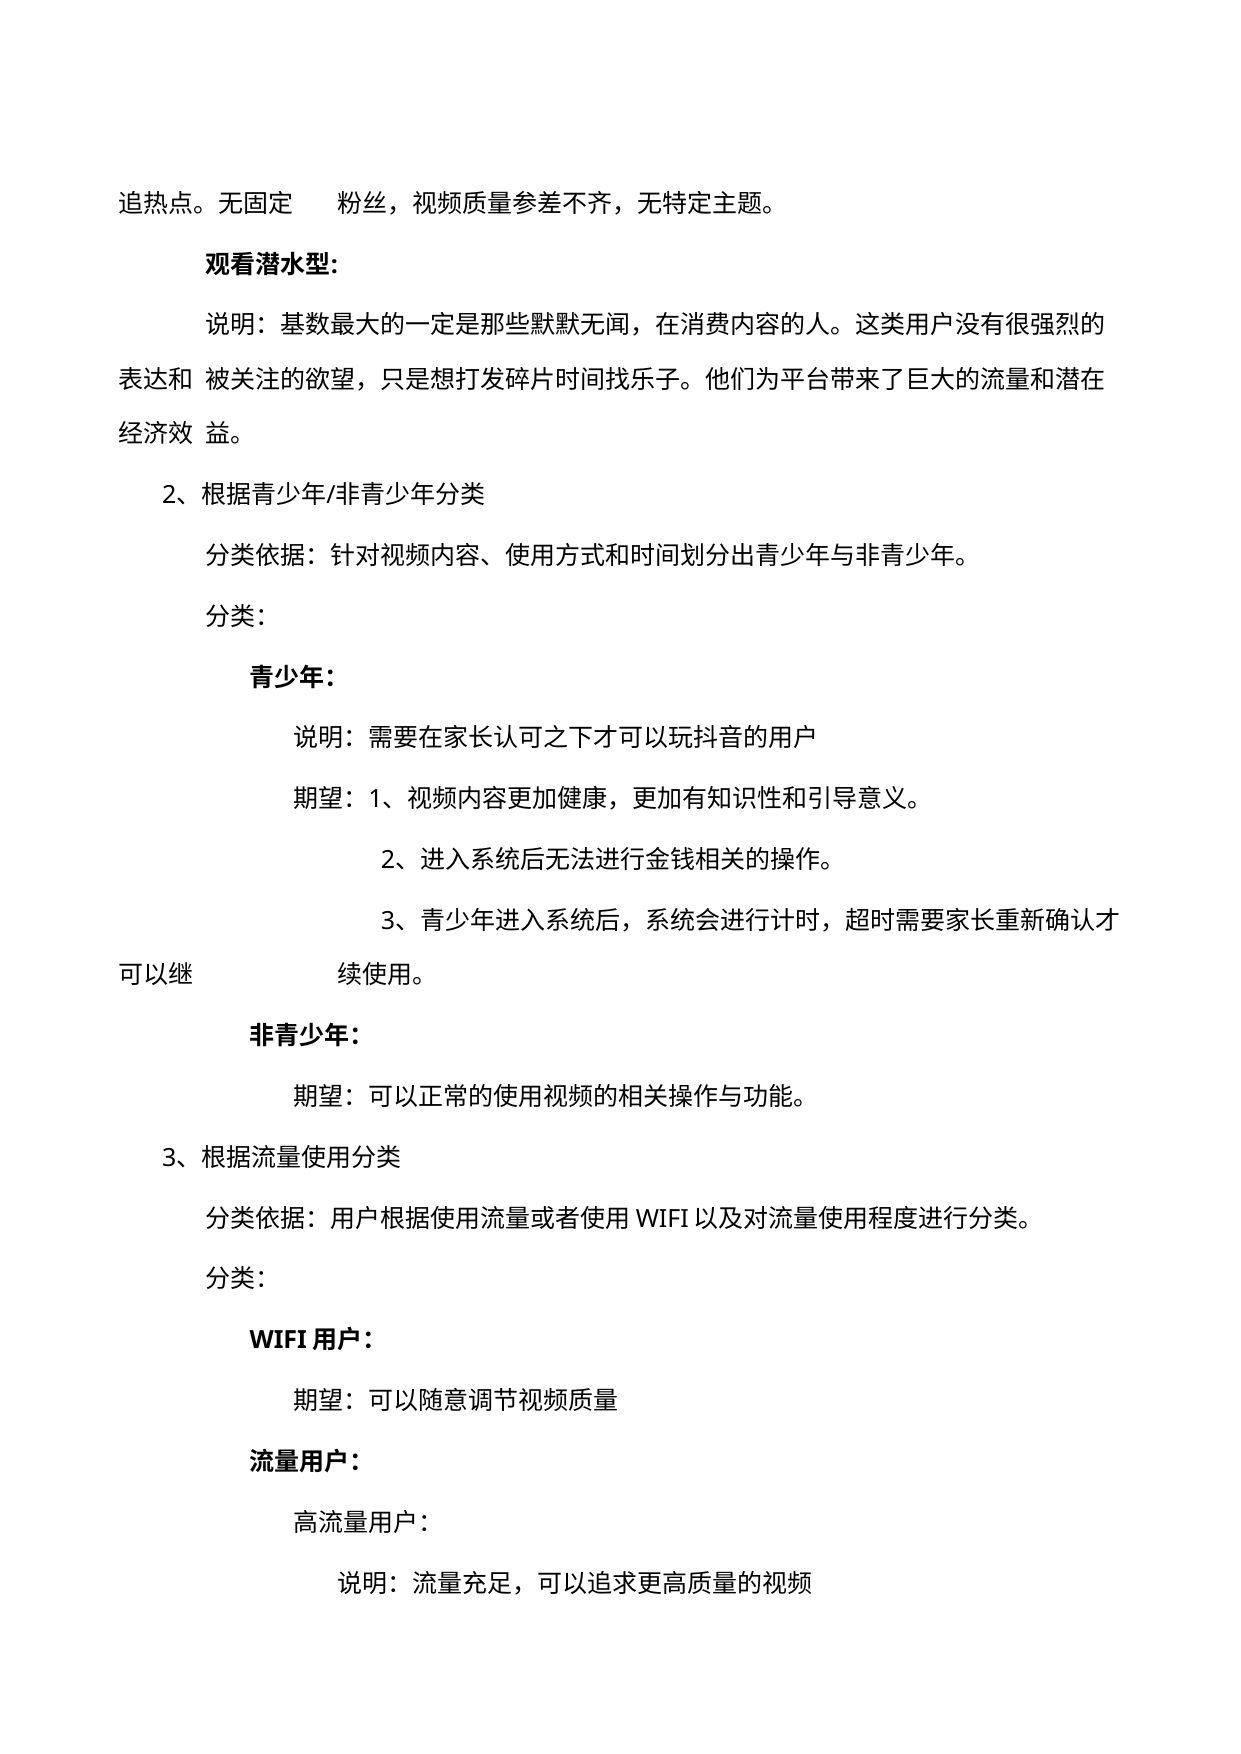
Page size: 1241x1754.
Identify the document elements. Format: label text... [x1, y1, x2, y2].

text 说明：流量充足，可以追求更高质量的视频 [118, 1563, 1122, 1599]
text 说明：需要在家长认可之下才可以玩抖音的用户 [118, 718, 1122, 754]
text 期望：可以正常的使用视频的相关操作与功能。 [118, 1076, 1122, 1113]
text 2、根据青少年/非青少年分类 [118, 474, 1122, 511]
text 3、根据流量使用分类 [118, 1137, 1122, 1173]
text 期望：1、视频内容更加健康，更加有知识性和引导意义。 [118, 779, 1122, 815]
text 说明：基数最大的一定是那些默默无闻，在消费内容的人。这类用户没有很强烈的表达和 被关注的欲望，只是想打发碎片时间找乐子。他们为平台带来了巨大的流量和潜在经济效 益。 [118, 305, 1122, 450]
text 分类依据：针对视频内容、使用方式和时间划分出青少年与非青少年。 [118, 535, 1122, 572]
text 观看潜水型: [118, 244, 1122, 280]
text 分类依据：用户根据使用流量或者使用WIFI以及对流量使用程度进行分类。 [118, 1198, 1122, 1234]
text 2、进入系统后无法进行金钱相关的操作。 [118, 839, 1122, 876]
text 高流量用户： [118, 1502, 1122, 1538]
text 流量用户： [118, 1441, 1122, 1478]
text 3、青少年进入系统后，系统会进行计时，超时需要家长重新确认才可以继 续使用。 [118, 900, 1122, 991]
text 青少年： [118, 657, 1122, 693]
text 分类： [118, 1259, 1122, 1295]
text WIFI用户： [118, 1320, 1122, 1356]
text 分类： [118, 596, 1122, 632]
text 期望：可以随意调节视频质量 [118, 1381, 1122, 1417]
text 说明：自娱自乐，拍摄视频记录生活。这类用户多是一些跟风型用户，是腰部用户的代表。 爱好记录美食、风景、生活中的趣事，跟拍已经火过的视频。爱跟潮流，追热点。无固定 粉丝，视频质量参差不齐，无特定主题。 [118, 183, 1122, 219]
text 非青少年： [118, 1016, 1122, 1052]
